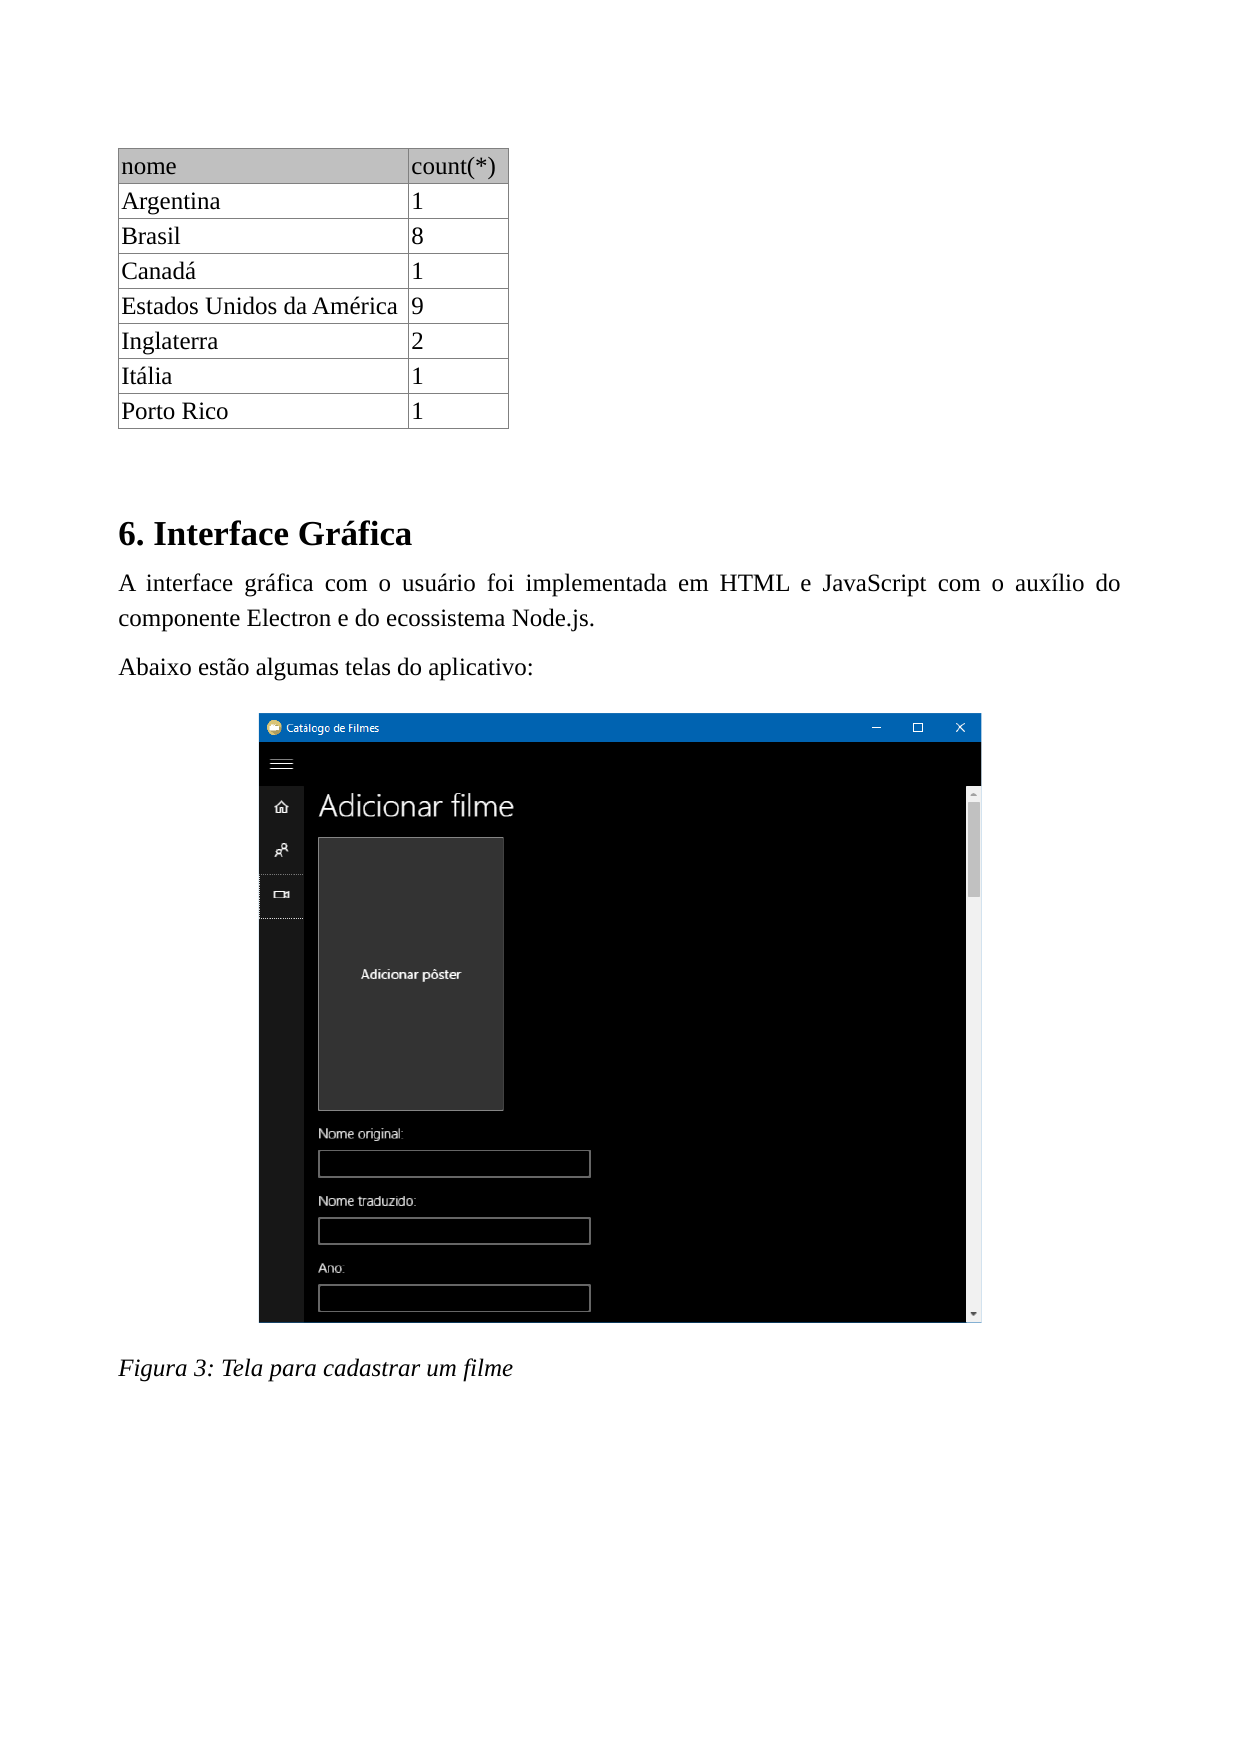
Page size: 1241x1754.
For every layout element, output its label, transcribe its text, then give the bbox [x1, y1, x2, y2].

table_cell Estados Unidos da América [119, 289, 408, 323]
table_cell Inglaterra [119, 324, 408, 358]
table_cell 1 [409, 359, 508, 393]
text Figura 3: Tela para cadastrar um filme [118, 1353, 1122, 1382]
table_cell 1 [409, 184, 508, 218]
text Abaixo estão algumas telas do aplicativo: [118, 652, 1122, 681]
subtitle 6. Interface Gráfica [118, 513, 1122, 553]
table_cell 9 [409, 289, 508, 323]
table_cell Itália [119, 359, 408, 393]
text A interface gráfica com o usuário foi implementada em HTML e JavaScript com o auxílio do componente Electron e do ecossistema Node.js. [118, 568, 1122, 631]
table_cell Canadá [119, 254, 408, 288]
table_cell Porto Rico [119, 394, 408, 428]
table_cell 2 [409, 324, 508, 358]
picture [258, 713, 982, 1323]
table_cell 8 [409, 219, 508, 253]
table_header nome [119, 149, 408, 183]
table_cell 1 [409, 254, 508, 288]
table_cell Brasil [119, 219, 408, 253]
table_header count(*) [409, 149, 508, 183]
table_cell 1 [409, 394, 508, 428]
table_cell Argentina [119, 184, 408, 218]
